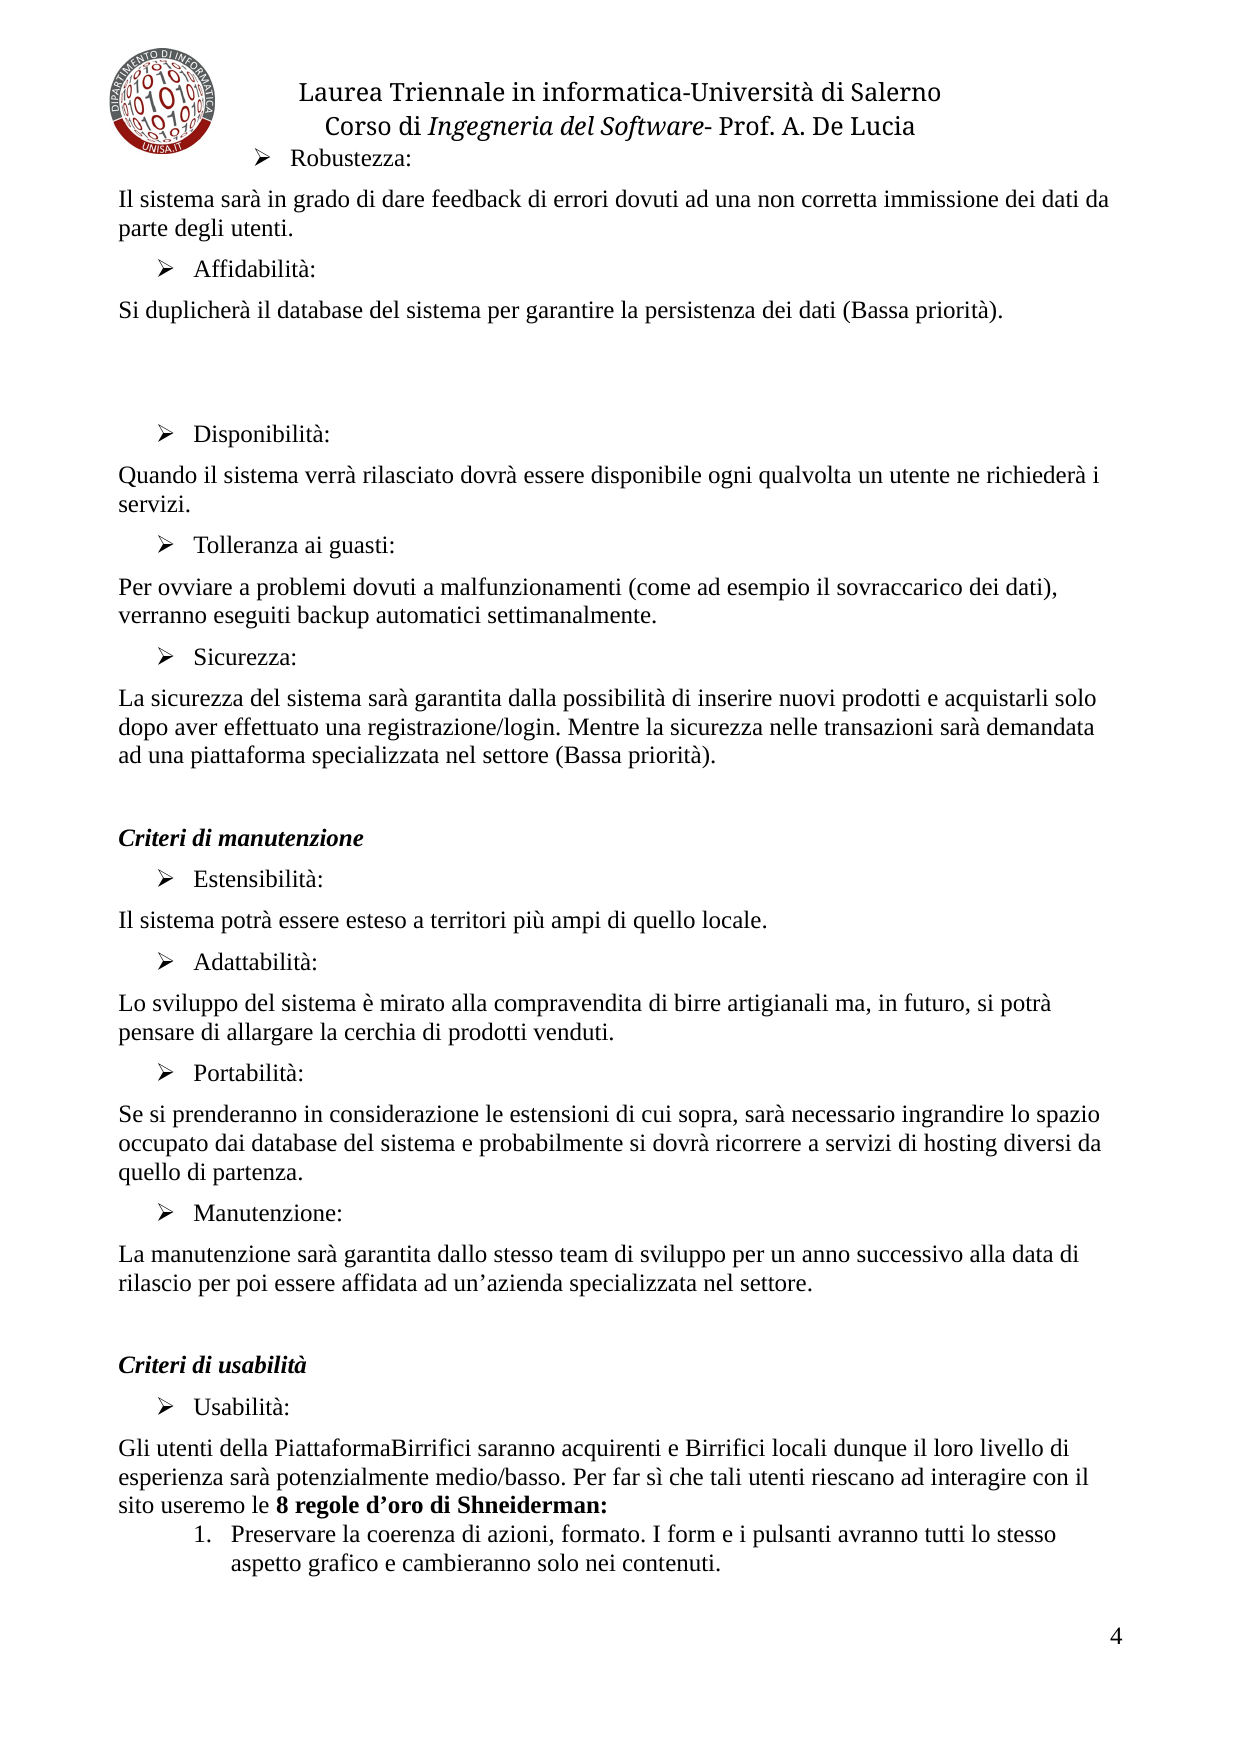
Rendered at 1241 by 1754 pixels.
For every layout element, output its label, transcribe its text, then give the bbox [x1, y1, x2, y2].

text Il sistema potrà essere esteso a territori più ampi di quello locale. [118, 906, 1122, 934]
list Tolleranza ai guasti: [156, 531, 1122, 559]
list Estensibilità: [156, 864, 1122, 893]
text Si duplicherà il database del sistema per garantire la persistenza dei dati (Bassa priorità). [118, 296, 1122, 324]
text Criteri di usabilità [118, 1351, 1122, 1379]
text La manutenzione sarà garantita dallo stesso team di sviluppo per un anno successivo alla data di rilascio per poi essere affidata ad un’azienda specializzata nel settore. [118, 1239, 1122, 1297]
list Sicurezza: [156, 642, 1122, 671]
list Usabilità: [156, 1392, 1122, 1421]
text Gli utenti della PiattaformaBirrifici saranno acquirenti e Birrifici locali dunque il loro livello di esperienza sarà potenzialmente medio/basso. Per far sì che tali utenti riescano ad interagire con il sito useremo le 8 regole d’oro di Shneiderman: [118, 1433, 1122, 1519]
list Portabilità: [156, 1058, 1122, 1087]
text Il sistema sarà in grado di dare feedback di errori dovuti ad una non corretta immissione dei dati da parte degli utenti. [118, 184, 1122, 242]
list Adattabilità: [156, 947, 1122, 976]
text Lo sviluppo del sistema è mirato alla compravendita di birre artigianali ma, in futuro, si potrà pensare di allargare la cerchia di prodotti venduti. [118, 988, 1122, 1046]
list Affidabilità: [156, 254, 1122, 283]
text Per ovviare a problemi dovuti a malfunzionamenti (come ad esempio il sovraccarico dei dati), verranno eseguiti backup automatici settimanalmente. [118, 572, 1122, 629]
text Se si prenderanno in considerazione le estensioni di cui sopra, sarà necessario ingrandire lo spazio occupato dai database del sistema e probabilmente si dovrà ricorrere a servizi di hosting diversi da quello di partenza. [118, 1099, 1122, 1186]
list Disponibilità: [156, 419, 1122, 448]
list Manutenzione: [156, 1198, 1122, 1227]
text La sicurezza del sistema sarà garantita dalla possibilità di inserire nuovi prodotti e acquistarli solo dopo aver effettuato una registrazione/login. Mentre la sicurezza nelle transazioni sarà demandata ad una piattaforma specializzata nel settore (Bassa priorità). [118, 683, 1122, 769]
list Robustezza: [156, 143, 1122, 172]
text Criteri di manutenzione [118, 823, 1122, 852]
text Quando il sistema verrà rilasciato dovrà essere disponibile ogni qualvolta un utente ne richiederà i servizi. [118, 461, 1122, 518]
list Preservare la coerenza di azioni, formato. I form e i pulsanti avranno tutti lo stesso aspetto grafico e cambieranno solo nei contenuti. [193, 1519, 1122, 1577]
